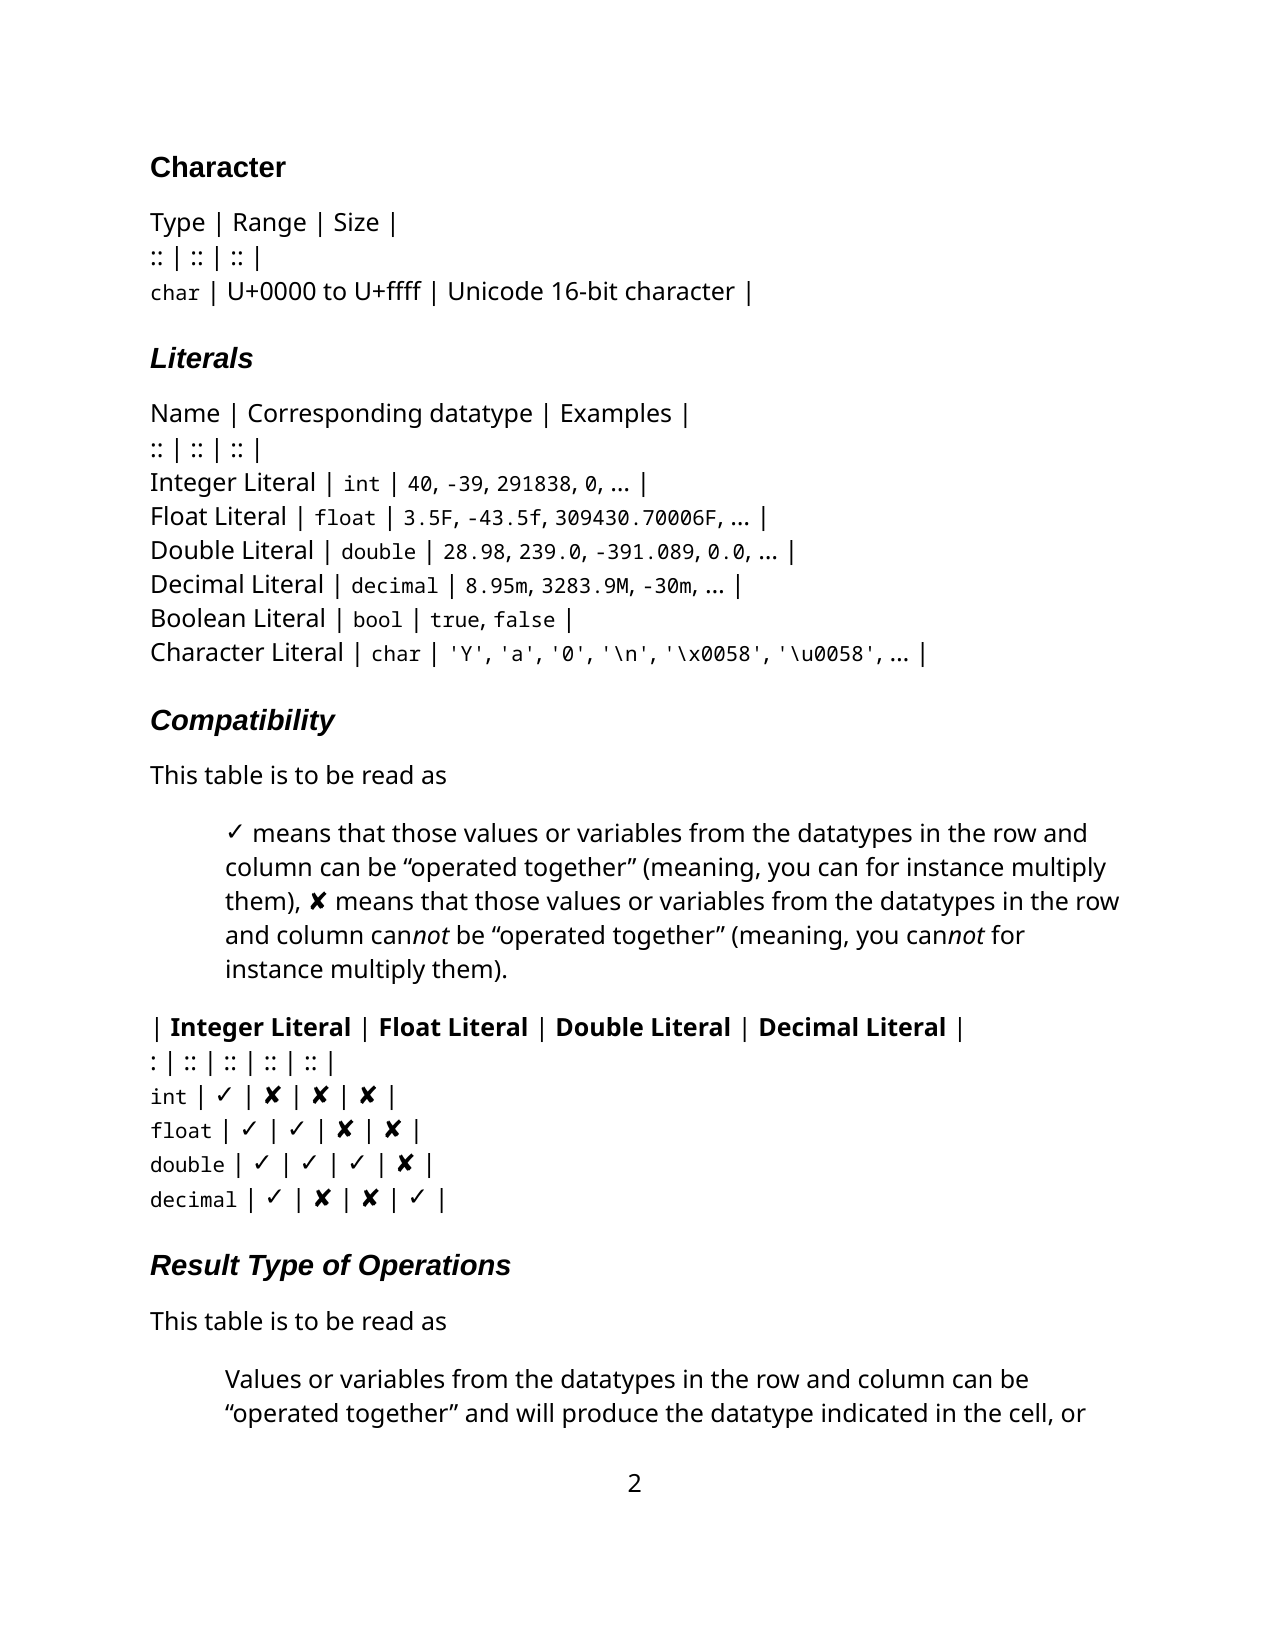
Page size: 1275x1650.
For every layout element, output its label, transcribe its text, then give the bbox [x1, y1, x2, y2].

text This table is to be read as [150, 1303, 1125, 1337]
subtitle Result Type of Operations [150, 1248, 1125, 1282]
text This table is to be read as [150, 758, 1125, 792]
subtitle Literals [150, 341, 1125, 375]
subtitle Character [150, 150, 1125, 183]
text means that those values or variables from the datatypes in the row and column can be “operated together” (meaning, you can for instance multiply them), ✘ means that those values or variables from the datatypes in the row and column cannot be “operated together” (meaning, you cannot for instance multiply them). [225, 816, 1125, 986]
text Name | Corresponding datatype | Examples | :: | :: | :: | Integer Literal | int | 40, -39, 291838, 0, … | Float Literal | float | 3.5F, -43.5f, 309430.70006F, … | Double Literal | double | 28.98, 239.0, -391.089, 0.0, … | Decimal Literal | decimal | 8.95m, 3283.9M, -30m, … | Boolean Literal | bool | true, false | Character Literal | char | 'Y', 'a', '0', '\n', '\x0058', '\u0058', … | [150, 396, 1125, 669]
subtitle Compatibility [150, 703, 1125, 736]
text | Integer Literal | Float Literal | Double Literal | Decimal Literal | : | :: | :: | :: | :: | int | | ✘ | ✘ | ✘ | float | | | ✘ | ✘ | double | | | | ✘ | decimal | | ✘ | ✘ | | [150, 1010, 1125, 1214]
text Values or variables from the datatypes in the row and column can be “operated together” and will produce the datatype indicated in the cell, or [225, 1361, 1125, 1429]
text Type | Range | Size | :: | :: | :: | char | U+0000 to U+ffff | Unicode 16-bit character | [150, 205, 1125, 307]
